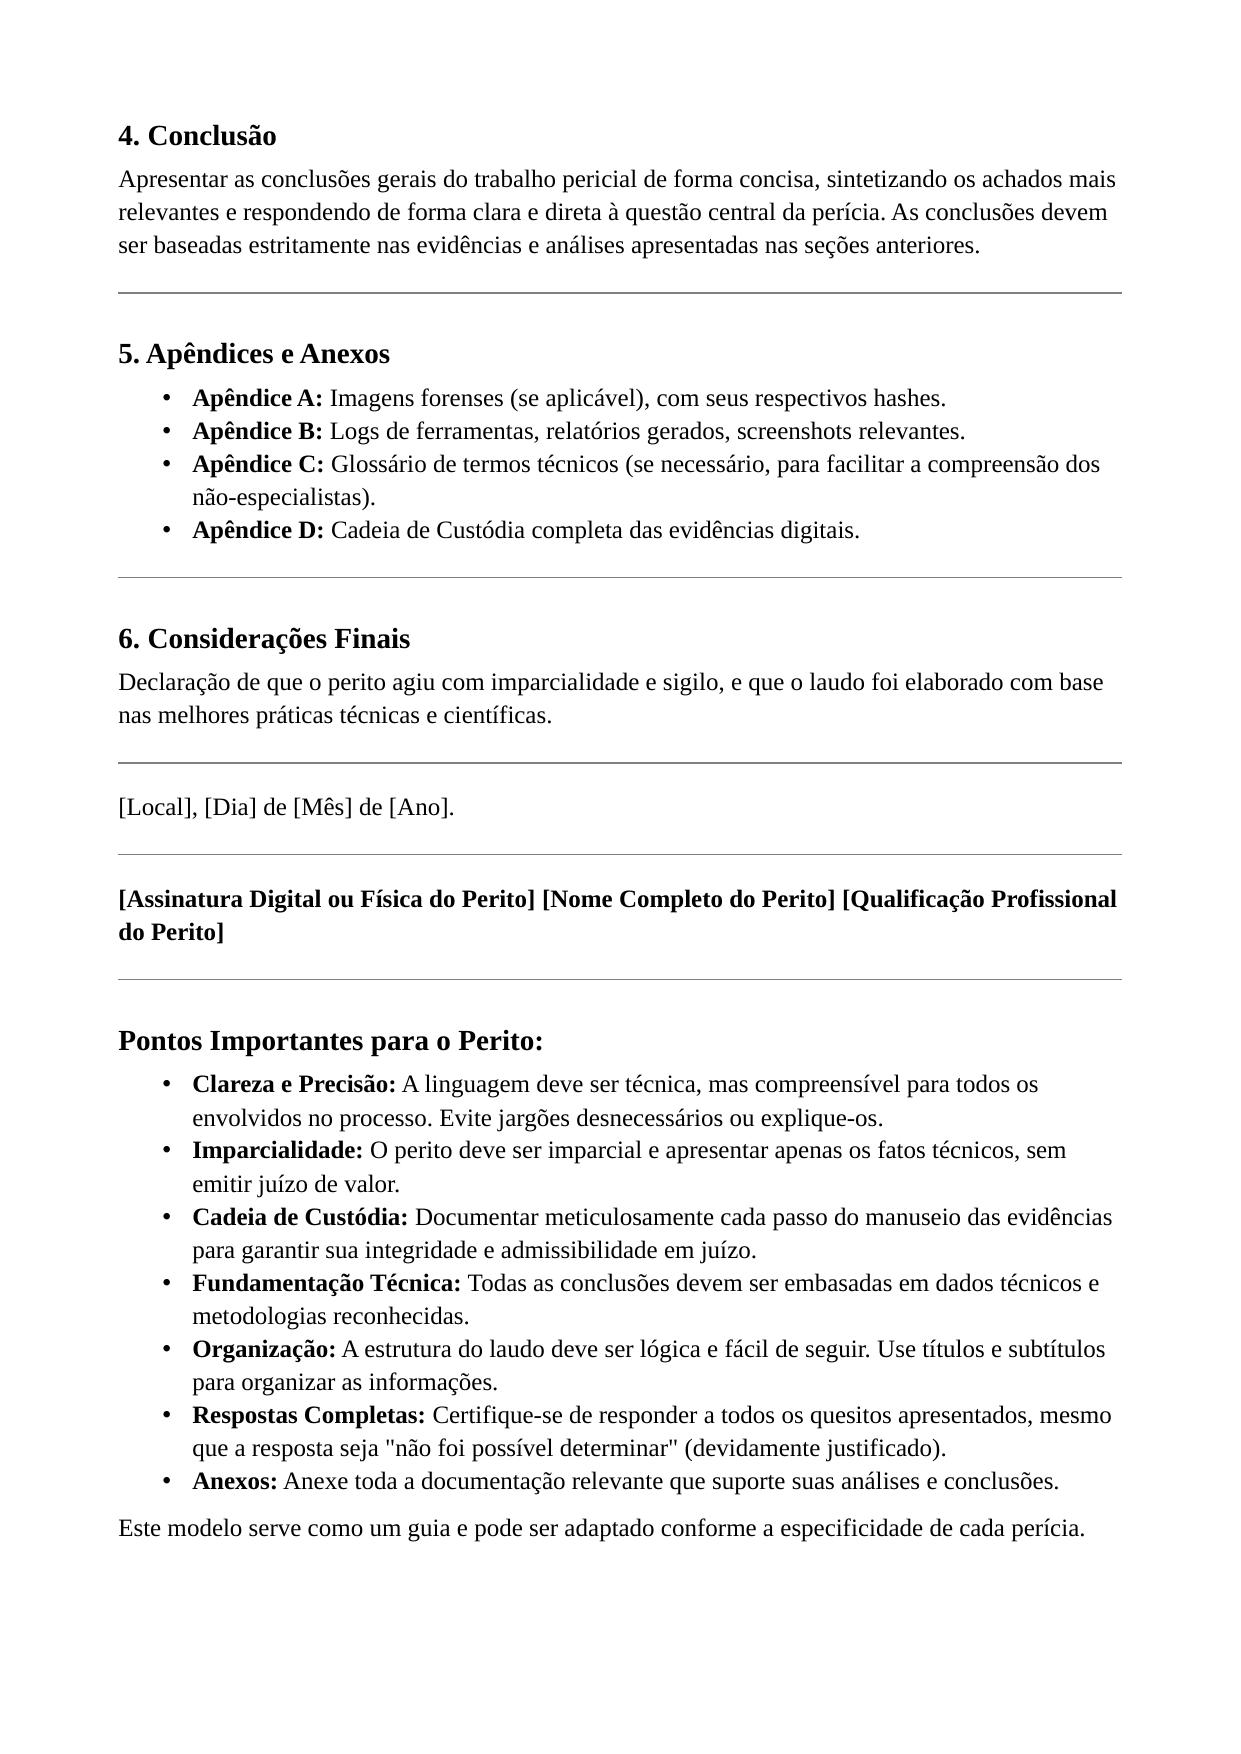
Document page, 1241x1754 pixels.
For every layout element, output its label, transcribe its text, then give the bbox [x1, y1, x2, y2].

list Apêndice B: Logs de ferramentas, relatórios gerados, screenshots relevantes. [162, 416, 1122, 444]
list Imparcialidade: O perito deve ser imparcial e apresentar apenas os fatos técnicos, sem emitir juízo de valor. [162, 1136, 1122, 1197]
text Declaração de que o perito agiu com imparcialidade e sigilo, e que o laudo foi elaborado com base nas melhores práticas técnicas e científicas. [118, 667, 1122, 729]
list Fundamentação Técnica: Todas as conclusões devem ser embasadas em dados técnicos e metodologias reconhecidas. [162, 1268, 1122, 1329]
list Organização: A estrutura do laudo deve ser lógica e fácil de seguir. Use títulos e subtítulos para organizar as informações. [162, 1334, 1122, 1396]
list Anexos: Anexe toda a documentação relevante que suporte suas análises e conclusões. [162, 1466, 1122, 1494]
subtitle 5. Apêndices e Anexos [118, 337, 1122, 370]
list Apêndice A: Imagens forenses (se aplicável), com seus respectivos hashes. [162, 383, 1122, 411]
subtitle 4. Conclusão [118, 118, 1122, 152]
text [Assinatura Digital ou Física do Perito] [Nome Completo do Perito] [Qualificação Profissional do Perito] [118, 884, 1122, 946]
list Respostas Completas: Certifique-se de responder a todos os quesitos apresentados, mesmo que a resposta seja "não foi possível determinar" (devidamente justificado). [162, 1400, 1122, 1462]
list Apêndice C: Glossário de termos técnicos (se necessário, para facilitar a compreensão dos não-especialistas). [162, 449, 1122, 511]
subtitle Pontos Importantes para o Perito: [118, 1023, 1122, 1057]
list Cadeia de Custódia: Documentar meticulosamente cada passo do manuseio das evidências para garantir sua integridade e admissibilidade em juízo. [162, 1202, 1122, 1263]
text [Local], [Dia] de [Mês] de [Ano]. [118, 792, 1122, 821]
text Apresentar as conclusões gerais do trabalho pericial de forma concisa, sintetizando os achados mais relevantes e respondendo de forma clara e direta à questão central da perícia. As conclusões devem ser baseadas estritamente nas evidências e análises apresentadas nas seções anteriores. [118, 164, 1122, 259]
subtitle 6. Considerações Finais [118, 621, 1122, 655]
text Este modelo serve como um guia e pode ser adaptado conforme a especificidade de cada perícia. [118, 1513, 1122, 1542]
list Clareza e Precisão: A linguagem deve ser técnica, mas compreensível para todos os envolvidos no processo. Evite jargões desnecessários ou explique-os. [162, 1069, 1122, 1131]
list Apêndice D: Cadeia de Custódia completa das evidências digitais. [162, 515, 1122, 543]
